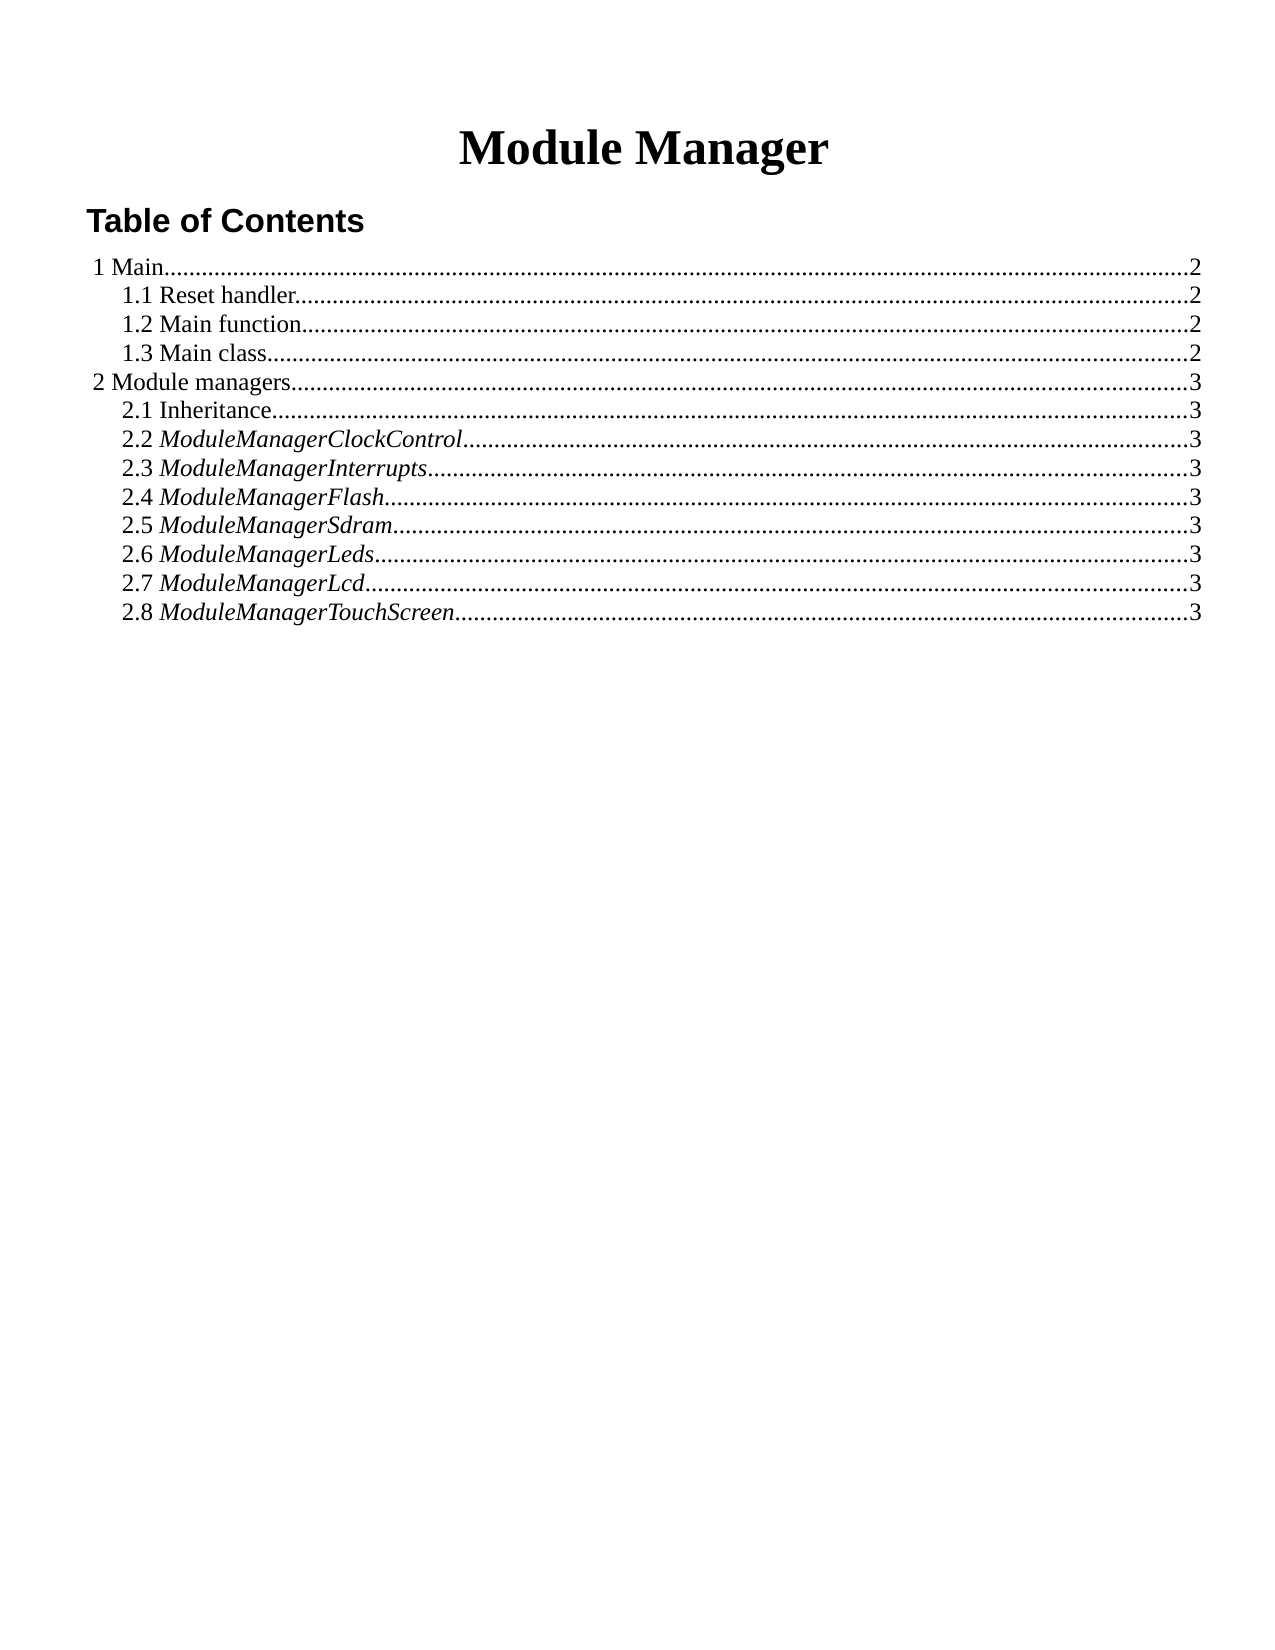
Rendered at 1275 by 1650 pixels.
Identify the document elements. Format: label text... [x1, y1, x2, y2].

text 1.1 Reset handler. 2 [115, 280, 1202, 309]
text 1.2 Main function. 2 [115, 309, 1202, 338]
text 2.5 ModuleManagerSdram 3 [115, 510, 1202, 539]
text 2.3 ModuleManagerInterrupts 3 [115, 453, 1202, 482]
text Module Manager [86, 118, 1202, 176]
text 2.4 ModuleManagerFlash 3 [115, 482, 1202, 510]
text 1 Main. 2 [86, 252, 1202, 280]
text 2.8 ModuleManagerTouchScreen 3 [115, 597, 1202, 625]
text 2 Module managers. 3 [86, 367, 1202, 395]
subtitle Table of Contents [86, 201, 1202, 239]
text 2.7 ModuleManagerLcd 3 [115, 568, 1202, 597]
text 2.6 ModuleManagerLeds 3 [115, 539, 1202, 568]
text 1.3 Main class. 2 [115, 338, 1202, 367]
text 2.1 Inheritance. 3 [115, 395, 1202, 424]
text 2.2 ModuleManagerClockControl 3 [115, 424, 1202, 453]
